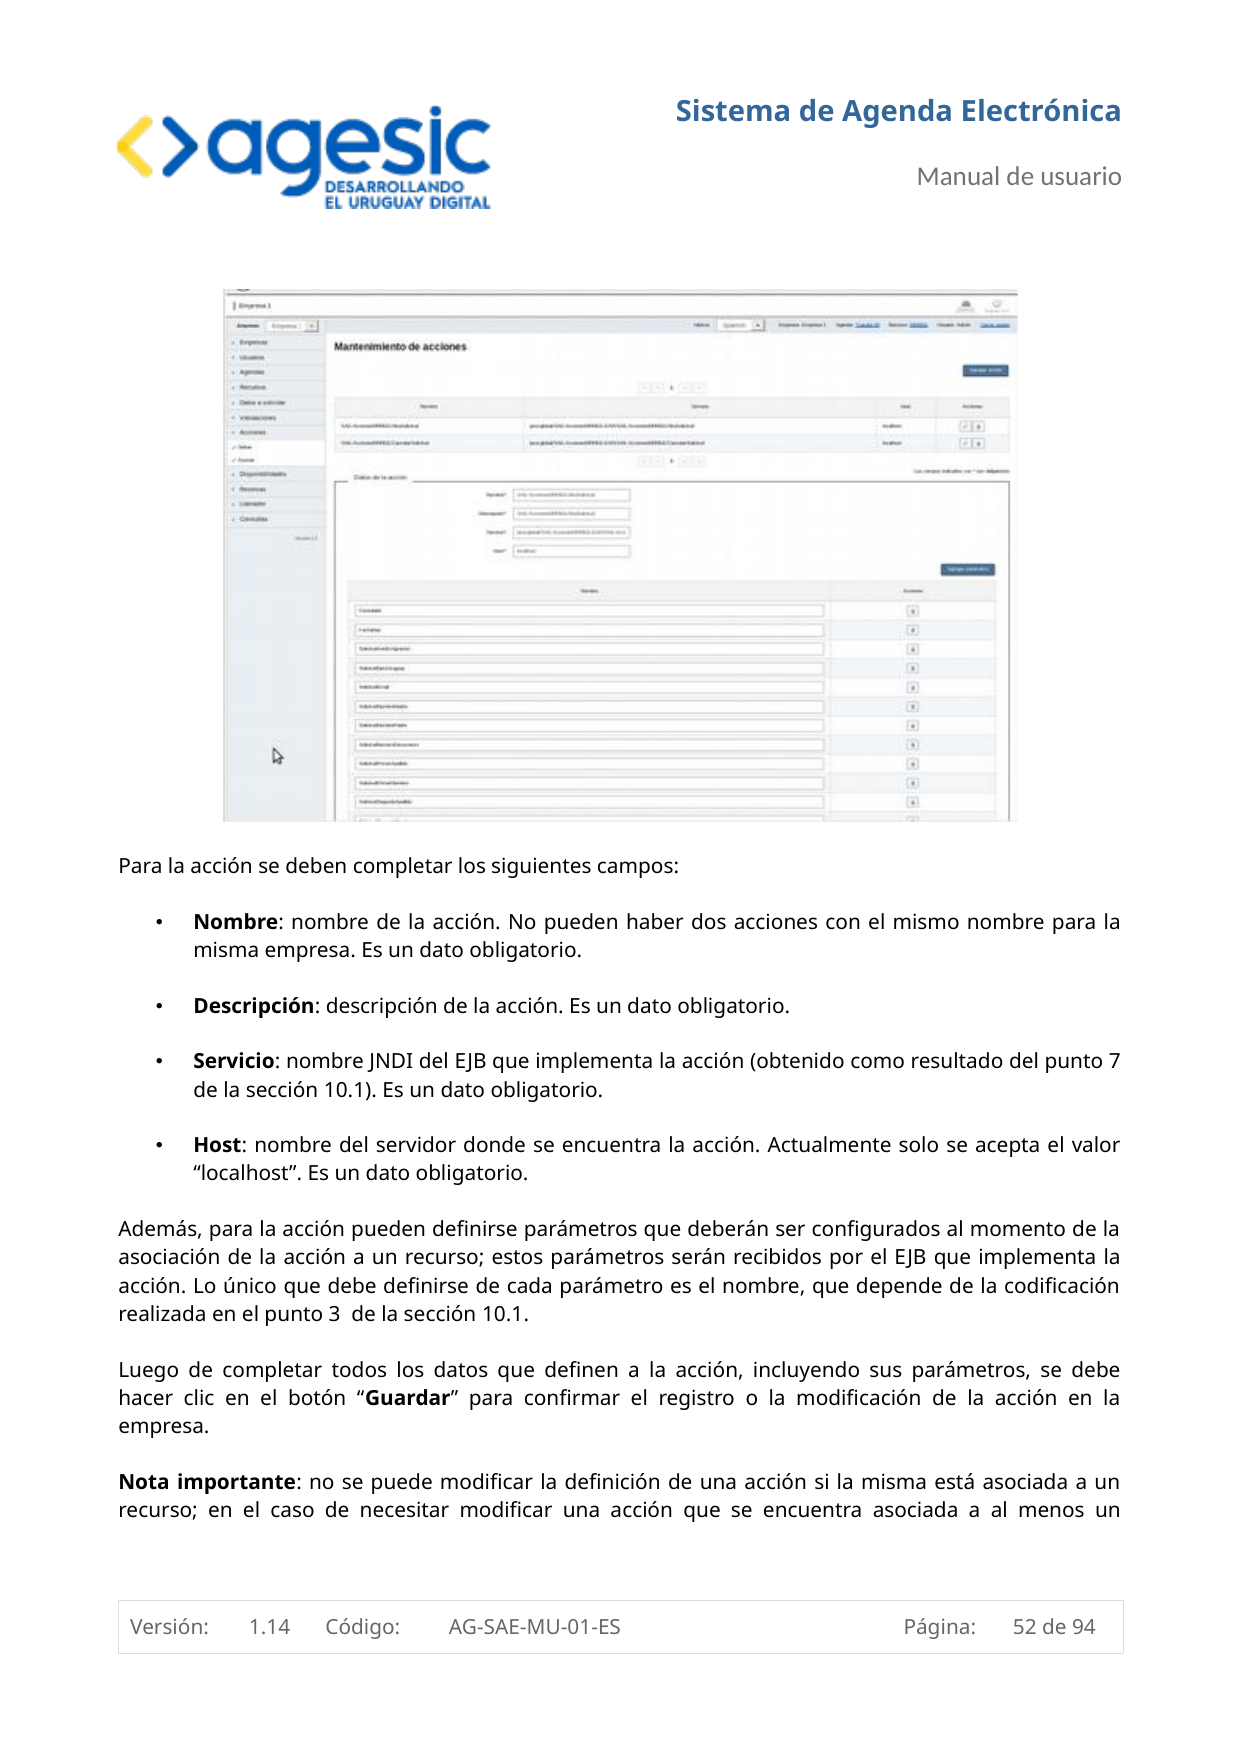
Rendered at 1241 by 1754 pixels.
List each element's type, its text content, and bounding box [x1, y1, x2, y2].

picture [116, 105, 492, 209]
text Luego de completar todos los datos que definen a la acción, incluyendo sus parámetros, se debe hacer clic en el botón “Guardar” para confirmar el registro o la modificación de la acción en la empresa. [118, 1355, 1122, 1440]
text Nota importante: no se puede modificar la definición de una acción si la misma está asociada a un recurso; en el caso de necesitar modificar una acción que se encuentra asociada a al menos un [118, 1467, 1122, 1524]
text Además, para la acción pueden definirse parámetros que deberán ser configurados al momento de la asociación de la acción a un recurso; estos parámetros serán recibidos por el EJB que implementa la acción. Lo único que debe definirse de cada parámetro es el nombre, que depende de la codificación realizada en el punto 3 de la sección 10.1. [118, 1214, 1122, 1328]
list Host: nombre del servidor donde se encuentra la acción. Actualmente solo se acepta el valor “localhost”. Es un dato obligatorio. [156, 1130, 1122, 1187]
text Para la acción se deben completar los siguientes campos: [118, 289, 1122, 880]
picture [222, 289, 1018, 822]
list Descripción: descripción de la acción. Es un dato obligatorio. [156, 991, 1122, 1019]
list Nombre: nombre de la acción. No pueden haber dos acciones con el mismo nombre para la misma empresa. Es un dato obligatorio. [156, 907, 1122, 964]
list Servicio: nombre JNDI del EJB que implementa la acción (obtenido como resultado del punto 7 de la sección 10.1). Es un dato obligatorio. [156, 1046, 1122, 1103]
